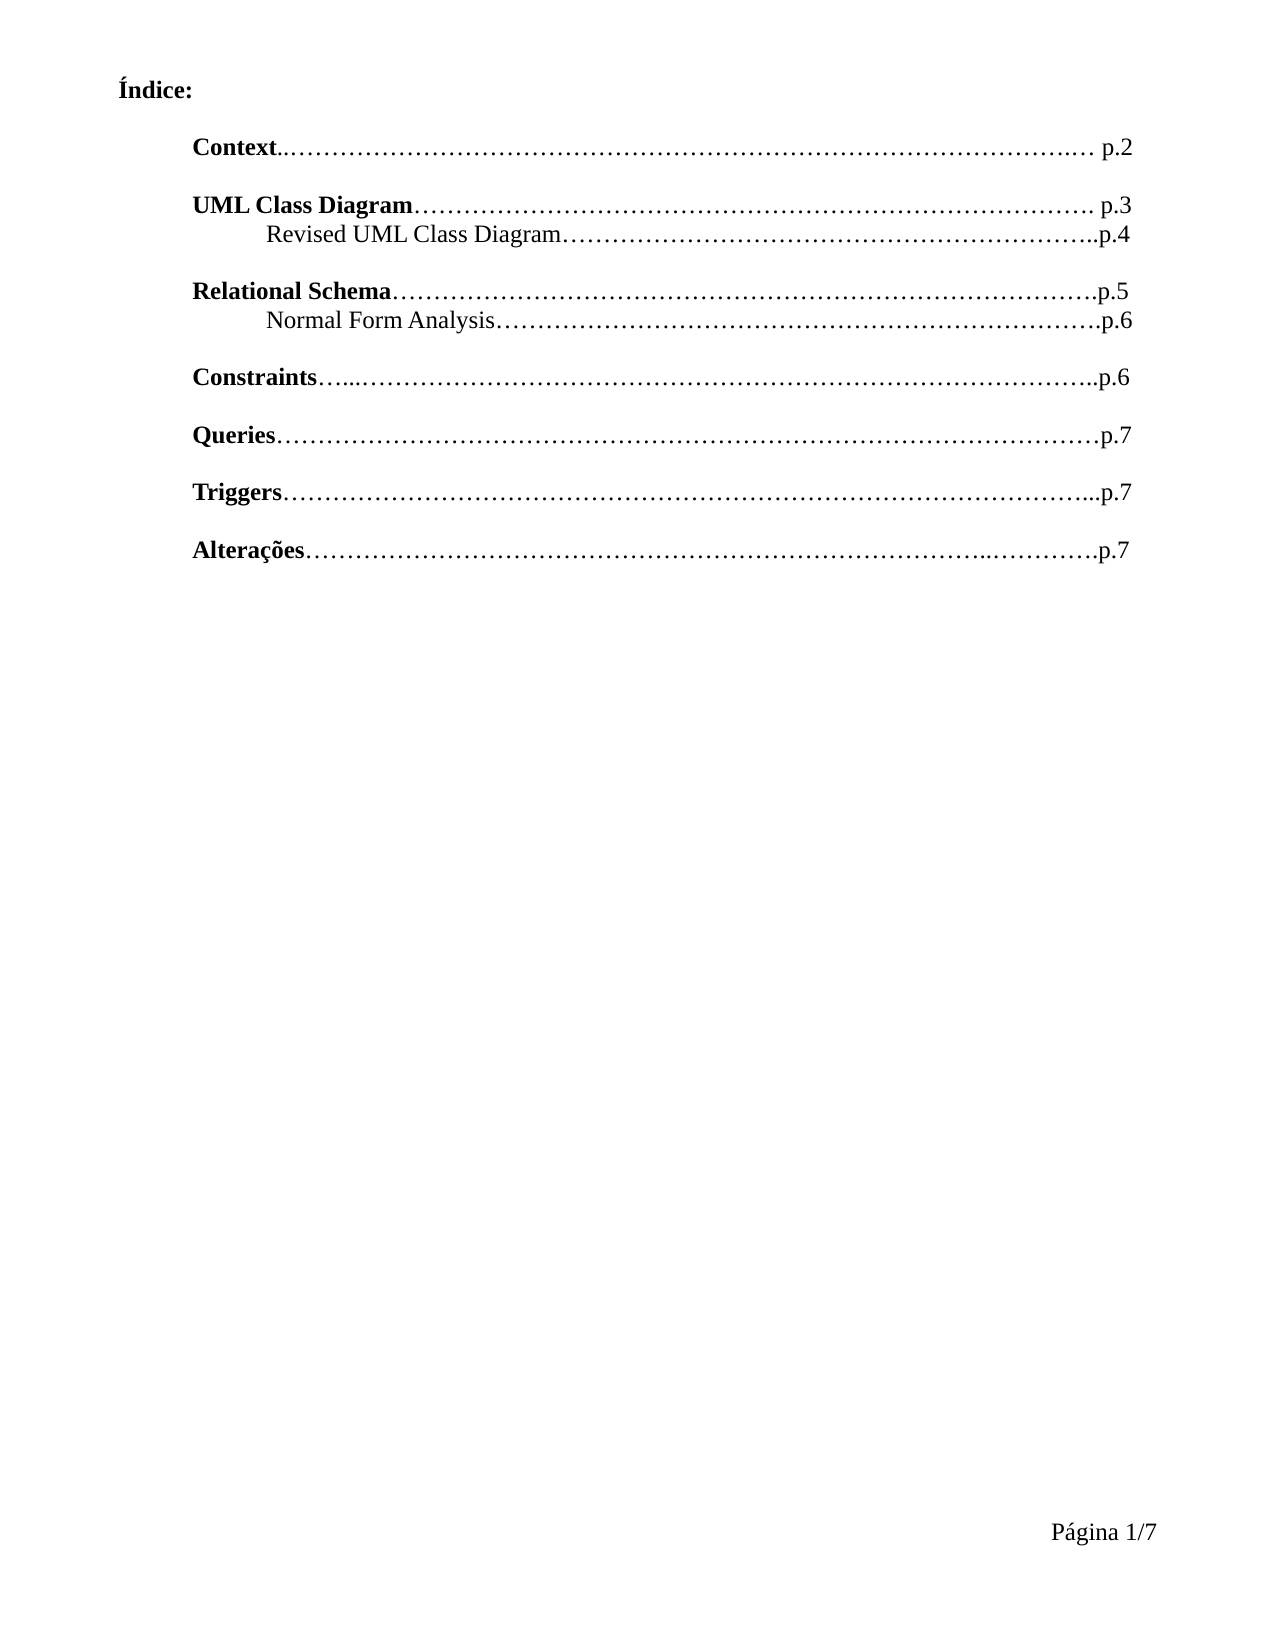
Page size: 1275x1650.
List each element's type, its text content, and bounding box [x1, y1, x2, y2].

text UML Class Diagram………………………………………………………………………. p.3 [118, 190, 1157, 219]
text Context..………………………………………………………………………………….… p.2 [118, 132, 1157, 161]
text Alterações………………………………………………………………………..………….p.7 [118, 535, 1157, 564]
text Revised UML Class Diagram………………………………………………………..p.4 [118, 219, 1157, 247]
text Queries………………………………………………………………………………………p.7 [118, 420, 1157, 449]
text Normal Form Analysis……………………………………………………………….p.6 [118, 305, 1157, 334]
text Constraints…...……………………………………………………………………………..p.6 [118, 362, 1157, 391]
text Relational Schema………………………………………………………………………….p.5 [118, 276, 1157, 305]
text Índice: [118, 75, 1157, 104]
text Triggers……………………………………………………………………………………...p.7 [118, 477, 1157, 506]
